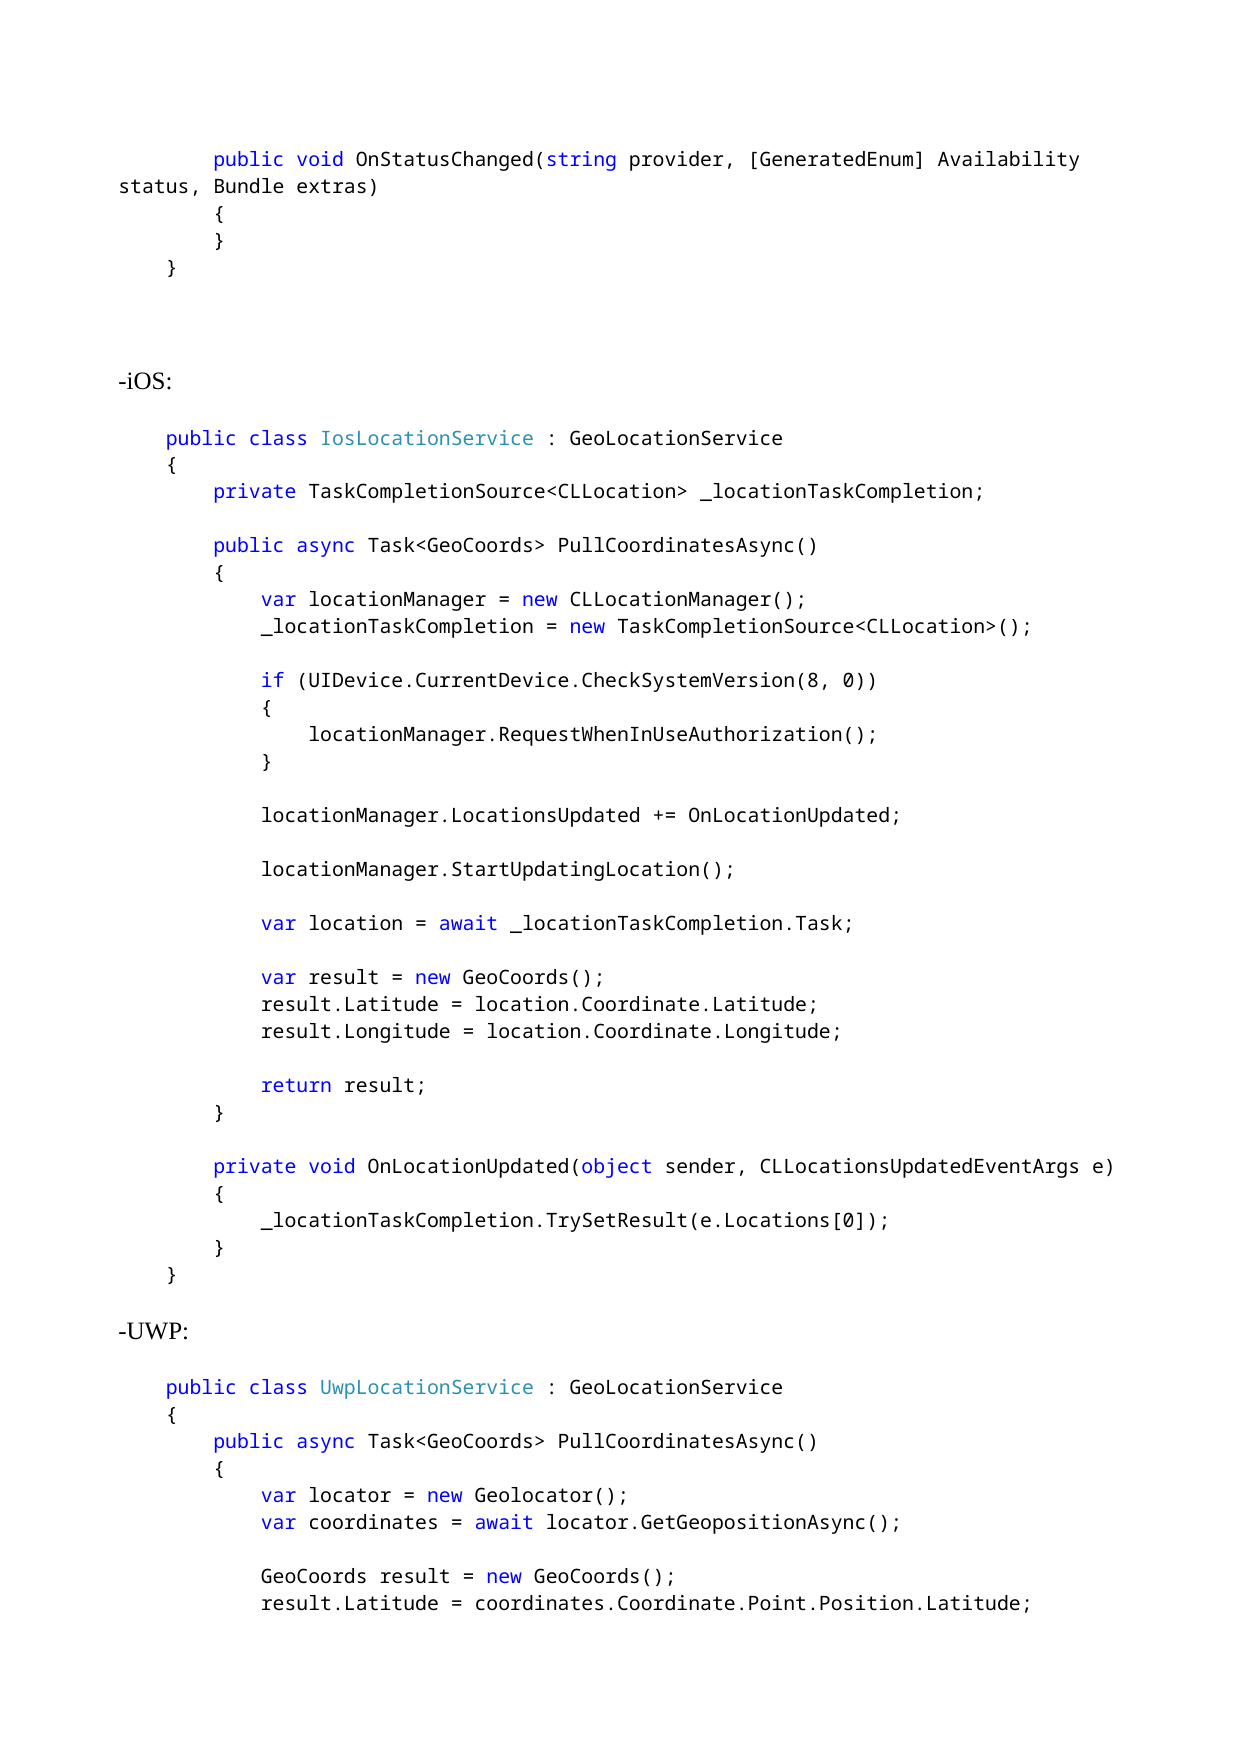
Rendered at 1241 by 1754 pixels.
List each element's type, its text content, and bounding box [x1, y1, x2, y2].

text { [118, 559, 1122, 586]
text private TaskCompletionSource<CLLocation> _locationTaskCompletion; [118, 478, 1122, 505]
text public class IosLocationService : GeoLocationService [118, 424, 1122, 451]
text return result; [118, 1071, 1122, 1098]
text { [118, 693, 1122, 721]
text } [118, 226, 1122, 253]
text public async Task<GeoCoords> PullCoordinatesAsync() [118, 1427, 1122, 1454]
text locationManager.LocationsUpdated += OnLocationUpdated; [118, 801, 1122, 828]
text GeoCoords result = new GeoCoords(); [118, 1562, 1122, 1589]
text { [118, 1400, 1122, 1427]
text result.Latitude = coordinates.Coordinate.Point.Position.Latitude; [118, 1589, 1122, 1616]
text { [118, 451, 1122, 478]
text } [118, 1260, 1122, 1287]
text private void OnLocationUpdated(object sender, CLLocationsUpdatedEventArgs e) [118, 1152, 1122, 1179]
text result.Longitude = location.Coordinate.Longitude; [118, 1017, 1122, 1044]
text public void OnStatusChanged(string provider, [GeneratedEnum] Availability status, Bundle extras) [118, 145, 1122, 199]
text } [118, 1098, 1122, 1125]
text } [118, 747, 1122, 774]
text var locationManager = new CLLocationManager(); [118, 586, 1122, 613]
text var locator = new Geolocator(); [118, 1481, 1122, 1508]
text } [118, 253, 1122, 280]
text result.Latitude = location.Coordinate.Latitude; [118, 990, 1122, 1017]
text locationManager.StartUpdatingLocation(); [118, 855, 1122, 882]
text { [118, 199, 1122, 226]
text _locationTaskCompletion.TrySetResult(e.Locations[0]); [118, 1206, 1122, 1233]
text var location = await _locationTaskCompletion.Task; [118, 909, 1122, 936]
text if (UIDevice.CurrentDevice.CheckSystemVersion(8, 0)) [118, 667, 1122, 693]
text var coordinates = await locator.GetGeopositionAsync(); [118, 1508, 1122, 1535]
text locationManager.RequestWhenInUseAuthorization(); [118, 721, 1122, 747]
text -iOS: [118, 366, 1122, 395]
text -UWP: [118, 1316, 1122, 1344]
text public class UwpLocationService : GeoLocationService [118, 1373, 1122, 1400]
text _locationTaskCompletion = new TaskCompletionSource<CLLocation>(); [118, 613, 1122, 639]
text } [118, 1233, 1122, 1260]
text { [118, 1454, 1122, 1481]
text public async Task<GeoCoords> PullCoordinatesAsync() [118, 532, 1122, 559]
text var result = new GeoCoords(); [118, 963, 1122, 990]
text { [118, 1179, 1122, 1206]
